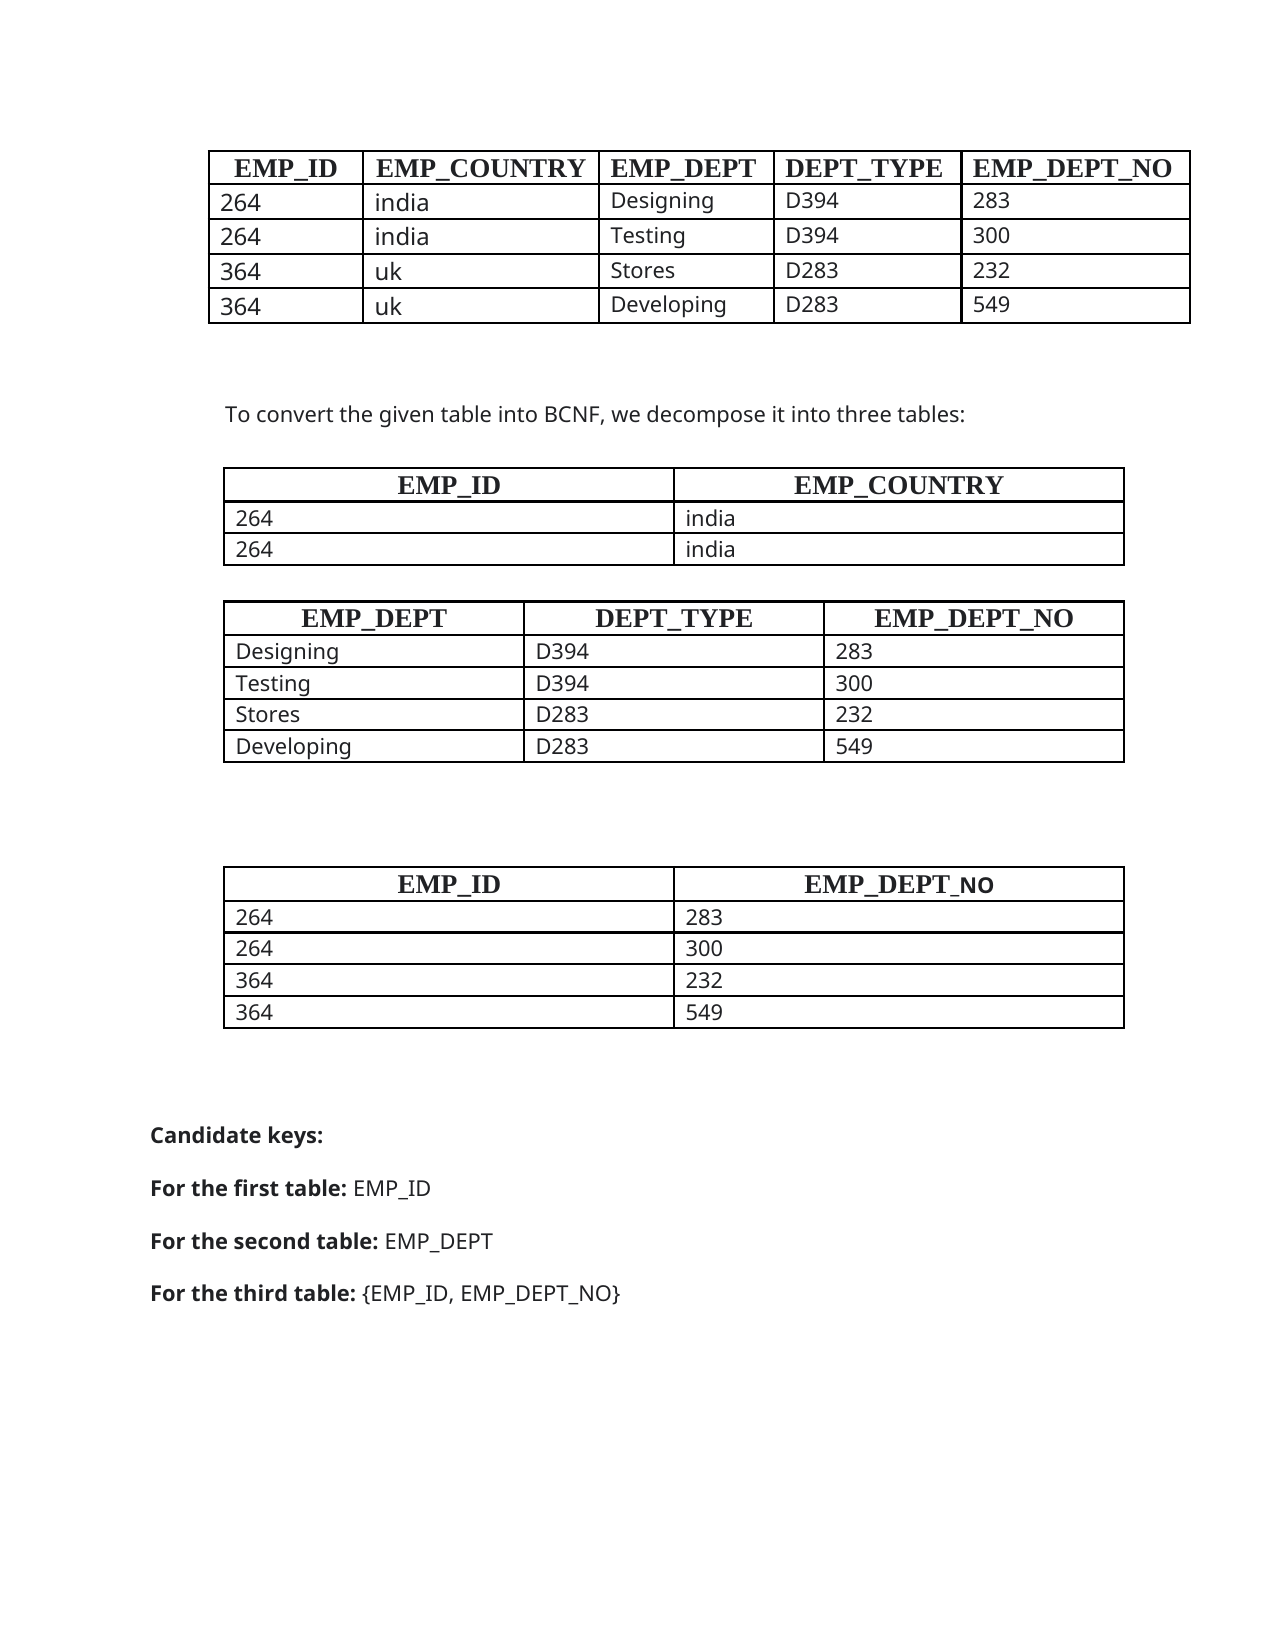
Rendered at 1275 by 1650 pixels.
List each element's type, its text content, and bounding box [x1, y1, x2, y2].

text For the third table: {EMP_ID, EMP_DEPT_NO} [150, 1278, 1125, 1308]
table_cell D394 [525, 668, 535, 697]
table_cell 283 [963, 185, 1189, 218]
table_cell 264 [352, 220, 362, 253]
table_cell 364 [352, 255, 362, 287]
table_cell 264 [210, 220, 220, 253]
table_cell D394 [813, 636, 823, 666]
table_cell 549 [1113, 731, 1123, 761]
table_cell 283 [1113, 636, 1123, 666]
table_cell D394 [775, 220, 960, 253]
table_header EMP_ID [663, 868, 673, 899]
table_cell 283 [825, 636, 835, 666]
table_cell D394 [525, 636, 535, 666]
table_cell 300 [963, 220, 1189, 253]
table_header EMP_DEPT [513, 603, 523, 634]
table_cell india [675, 534, 685, 564]
table_cell india [588, 185, 598, 218]
table_cell Testing [513, 668, 523, 697]
table_cell uk [588, 289, 598, 322]
table_cell india [364, 220, 374, 253]
table_cell 264 [210, 185, 220, 218]
text Candidate keys: [150, 1120, 1125, 1150]
table_cell 232 [675, 965, 685, 995]
table_cell 364 [663, 997, 673, 1027]
table_header EMP_DEPT_NO [1113, 868, 1123, 899]
table_cell india [364, 185, 374, 218]
table_cell 264 [663, 934, 673, 963]
table_cell 264 [225, 902, 235, 931]
table_header EMP_DEPT_NO [1178, 152, 1189, 183]
table_cell 364 [352, 289, 362, 322]
table_cell 364 [663, 965, 673, 995]
table_header DEPT_TYPE [775, 152, 785, 183]
table_cell D283 [813, 700, 823, 729]
table_cell Designing [600, 185, 773, 218]
text For the second table: EMP_DEPT [150, 1226, 1125, 1256]
table_cell Stores [225, 700, 235, 729]
text For the first table: EMP_ID [150, 1173, 1125, 1203]
table_header EMP_COUNTRY [1113, 469, 1123, 500]
table_cell 364 [210, 289, 220, 322]
table_header EMP_DEPT_NO [1113, 603, 1123, 634]
table_cell 264 [663, 902, 673, 931]
table_header EMP_ID [352, 152, 362, 183]
table_cell D283 [813, 731, 823, 761]
table_header DEPT_TYPE [525, 603, 535, 634]
table_cell 300 [825, 668, 835, 697]
table_header EMP_DEPT_NO [825, 603, 835, 634]
table_header DEPT_TYPE [950, 152, 960, 183]
table_cell 549 [963, 289, 1189, 322]
table_header EMP_COUNTRY [588, 152, 598, 183]
table_cell 364 [225, 965, 235, 995]
table_cell 232 [1113, 700, 1123, 729]
table_cell 283 [675, 902, 685, 931]
table_cell 300 [1113, 934, 1123, 963]
table_cell 283 [1113, 902, 1123, 931]
table_cell Designing [513, 636, 523, 666]
table_cell 300 [675, 934, 685, 963]
text To convert the given table into BCNF, we decompose it into three tables: [225, 399, 1125, 429]
table_cell 264 [663, 503, 673, 532]
table_cell D394 [813, 668, 823, 697]
table_cell D283 [775, 255, 960, 287]
table_header EMP_ID [225, 469, 235, 500]
table_header EMP_DEPT_NO [963, 152, 973, 183]
table_cell 232 [1113, 965, 1123, 995]
table_cell 264 [225, 534, 235, 564]
table_cell 549 [825, 731, 835, 761]
table_cell 300 [1113, 668, 1123, 697]
table_cell Testing [600, 220, 773, 253]
table_header EMP_COUNTRY [364, 152, 374, 183]
table_cell Stores [600, 255, 773, 287]
table_cell Stores [513, 700, 523, 729]
table_header EMP_ID [210, 152, 220, 183]
table_cell D394 [775, 185, 960, 218]
table_cell uk [364, 289, 374, 322]
table_cell india [1113, 534, 1123, 564]
table_cell 264 [225, 934, 235, 963]
table_cell india [1113, 503, 1123, 532]
table_cell Designing [225, 636, 235, 666]
table_header EMP_DEPT [225, 603, 235, 634]
table_cell D283 [525, 700, 535, 729]
table_cell Developing [225, 731, 235, 761]
table_cell 549 [1113, 997, 1123, 1027]
table_cell 364 [210, 255, 220, 287]
table_cell 264 [663, 534, 673, 564]
table_header EMP_ID [663, 469, 673, 500]
table_header EMP_COUNTRY [675, 469, 685, 500]
table_header EMP_DEPT [600, 152, 610, 183]
table_cell 264 [225, 503, 235, 532]
table_cell D283 [775, 289, 960, 322]
table_cell Developing [513, 731, 523, 761]
table_header EMP_DEPT_NO [675, 868, 685, 899]
table_cell uk [588, 255, 598, 287]
table_header EMP_ID [225, 868, 235, 899]
table_cell Developing [600, 289, 773, 322]
table_cell 232 [825, 700, 835, 729]
table_cell india [588, 220, 598, 253]
table_cell 364 [225, 997, 235, 1027]
table_cell Testing [225, 668, 235, 697]
table_cell india [675, 503, 685, 532]
table_header DEPT_TYPE [813, 603, 823, 634]
table_cell 549 [675, 997, 685, 1027]
table_cell 232 [963, 255, 1189, 287]
table_cell uk [364, 255, 374, 287]
table_header EMP_DEPT [763, 152, 773, 183]
table_cell D283 [525, 731, 535, 761]
table_cell 264 [352, 185, 362, 218]
